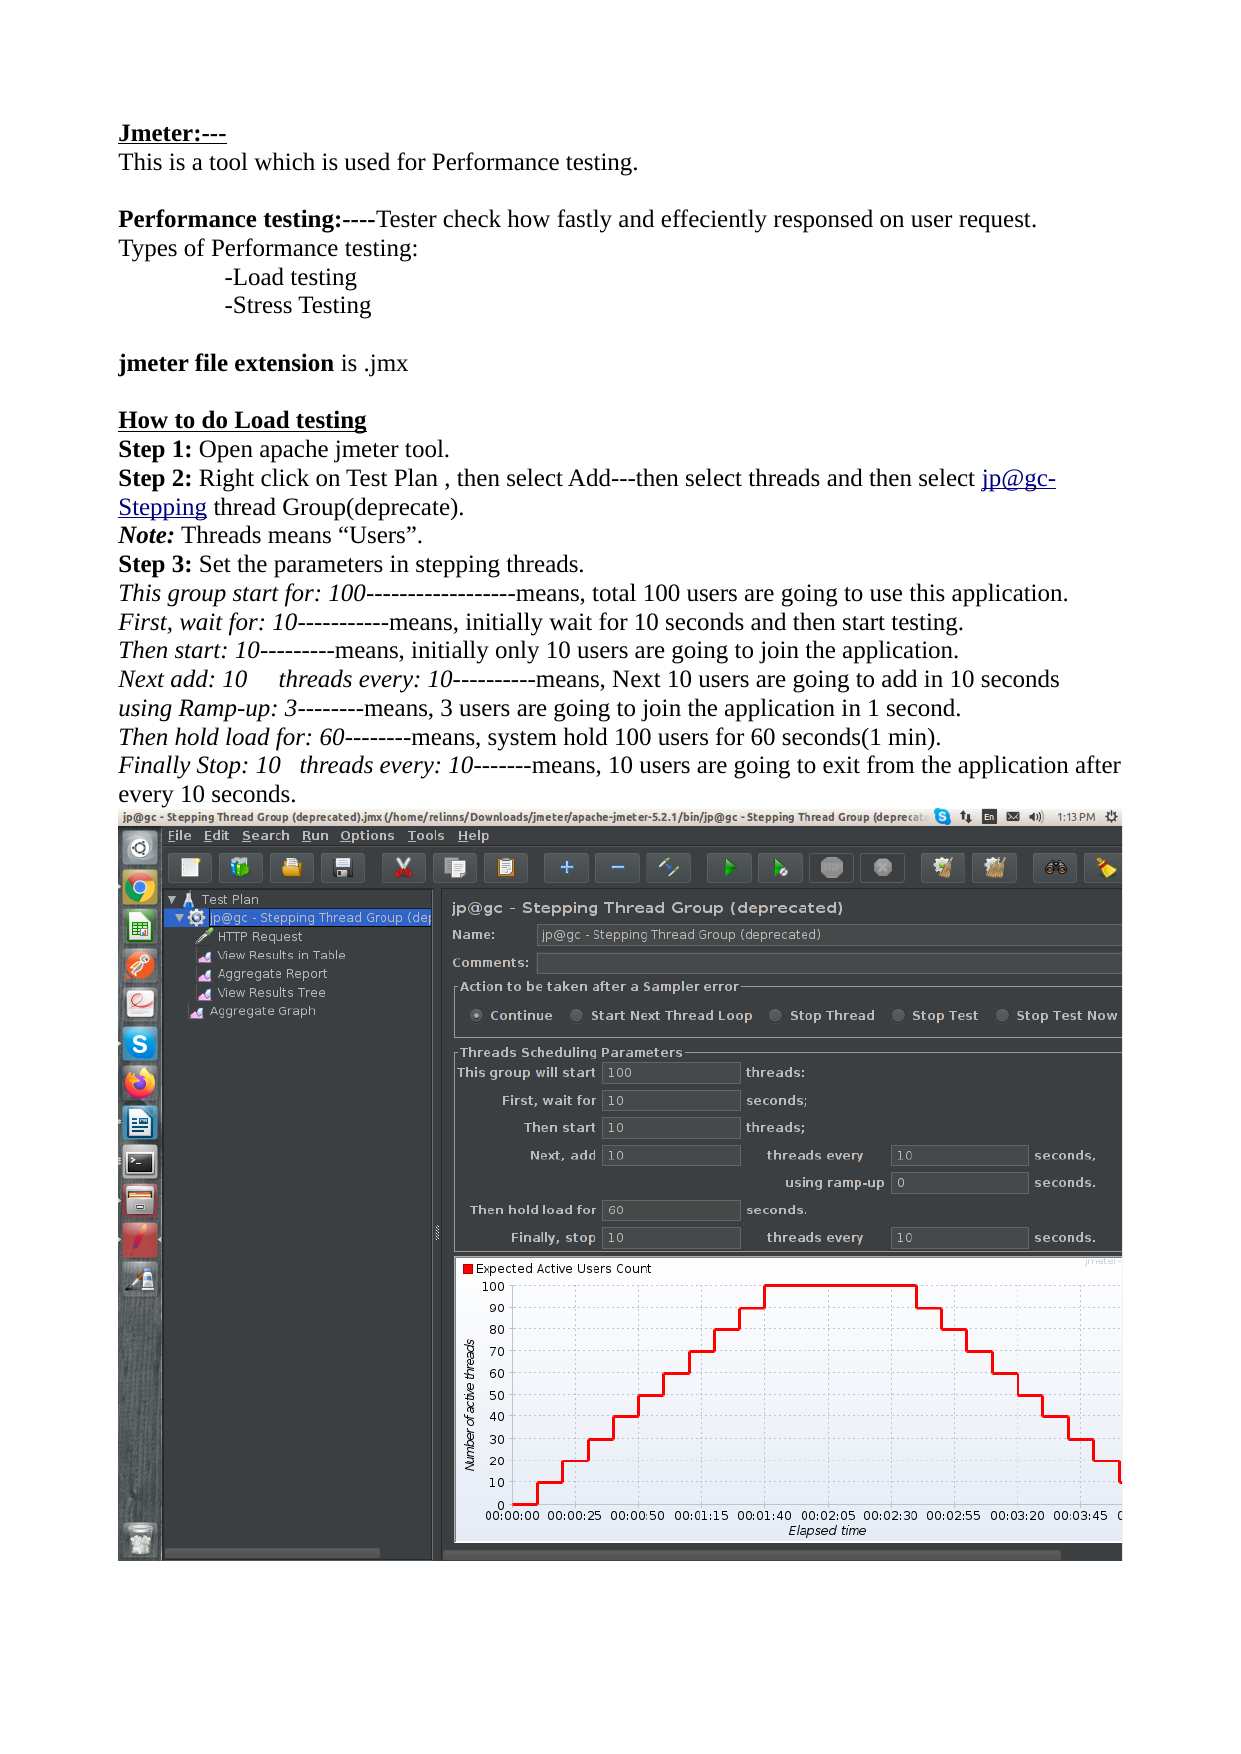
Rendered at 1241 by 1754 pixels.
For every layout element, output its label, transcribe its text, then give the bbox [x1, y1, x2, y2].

text using Ramp-up: 3--------means, 3 users are going to join the application in 1 second. [118, 693, 1122, 722]
text This is a tool which is used for Performance testing. [118, 147, 1122, 176]
text Performance testing:----Tester check how fastly and effeciently responsed on user request. [118, 204, 1122, 233]
text Then hold load for: 60--------means, system hold 100 users for 60 seconds(1 min). [118, 722, 1122, 751]
text Step 2: Right click on Test Plan , then select Add---then select threads and then select jp@gc-Stepping thread Group(deprecate). [118, 463, 1122, 521]
text Then start: 10---------means, initially only 10 users are going to join the application. [118, 636, 1122, 664]
text How to do Load testing [118, 406, 1122, 434]
text Types of Performance testing: [118, 233, 1122, 262]
text Step 3: Set the parameters in stepping threads. [118, 549, 1122, 578]
text -Stress Testing [118, 291, 1122, 319]
text Finally Stop: 10 threads every: 10-------means, 10 users are going to exit from the application after every 10 seconds. [118, 751, 1122, 808]
text Note: Threads means “Users”. [118, 521, 1122, 549]
text Jmeter:--- [118, 118, 1122, 147]
text This group start for: 100------------------means, total 100 users are going to use this application. [118, 578, 1122, 607]
text Next add: 10 threads every: 10----------means, Next 10 users are going to add in 10 seconds [118, 664, 1122, 693]
text Step 1: Open apache jmeter tool. [118, 434, 1122, 463]
text -Load testing [118, 262, 1122, 291]
picture [118, 808, 1123, 1561]
text jmeter file extension is .jmx [118, 348, 1122, 377]
text First, wait for: 10-----------means, initially wait for 10 seconds and then start testing. [118, 607, 1122, 636]
